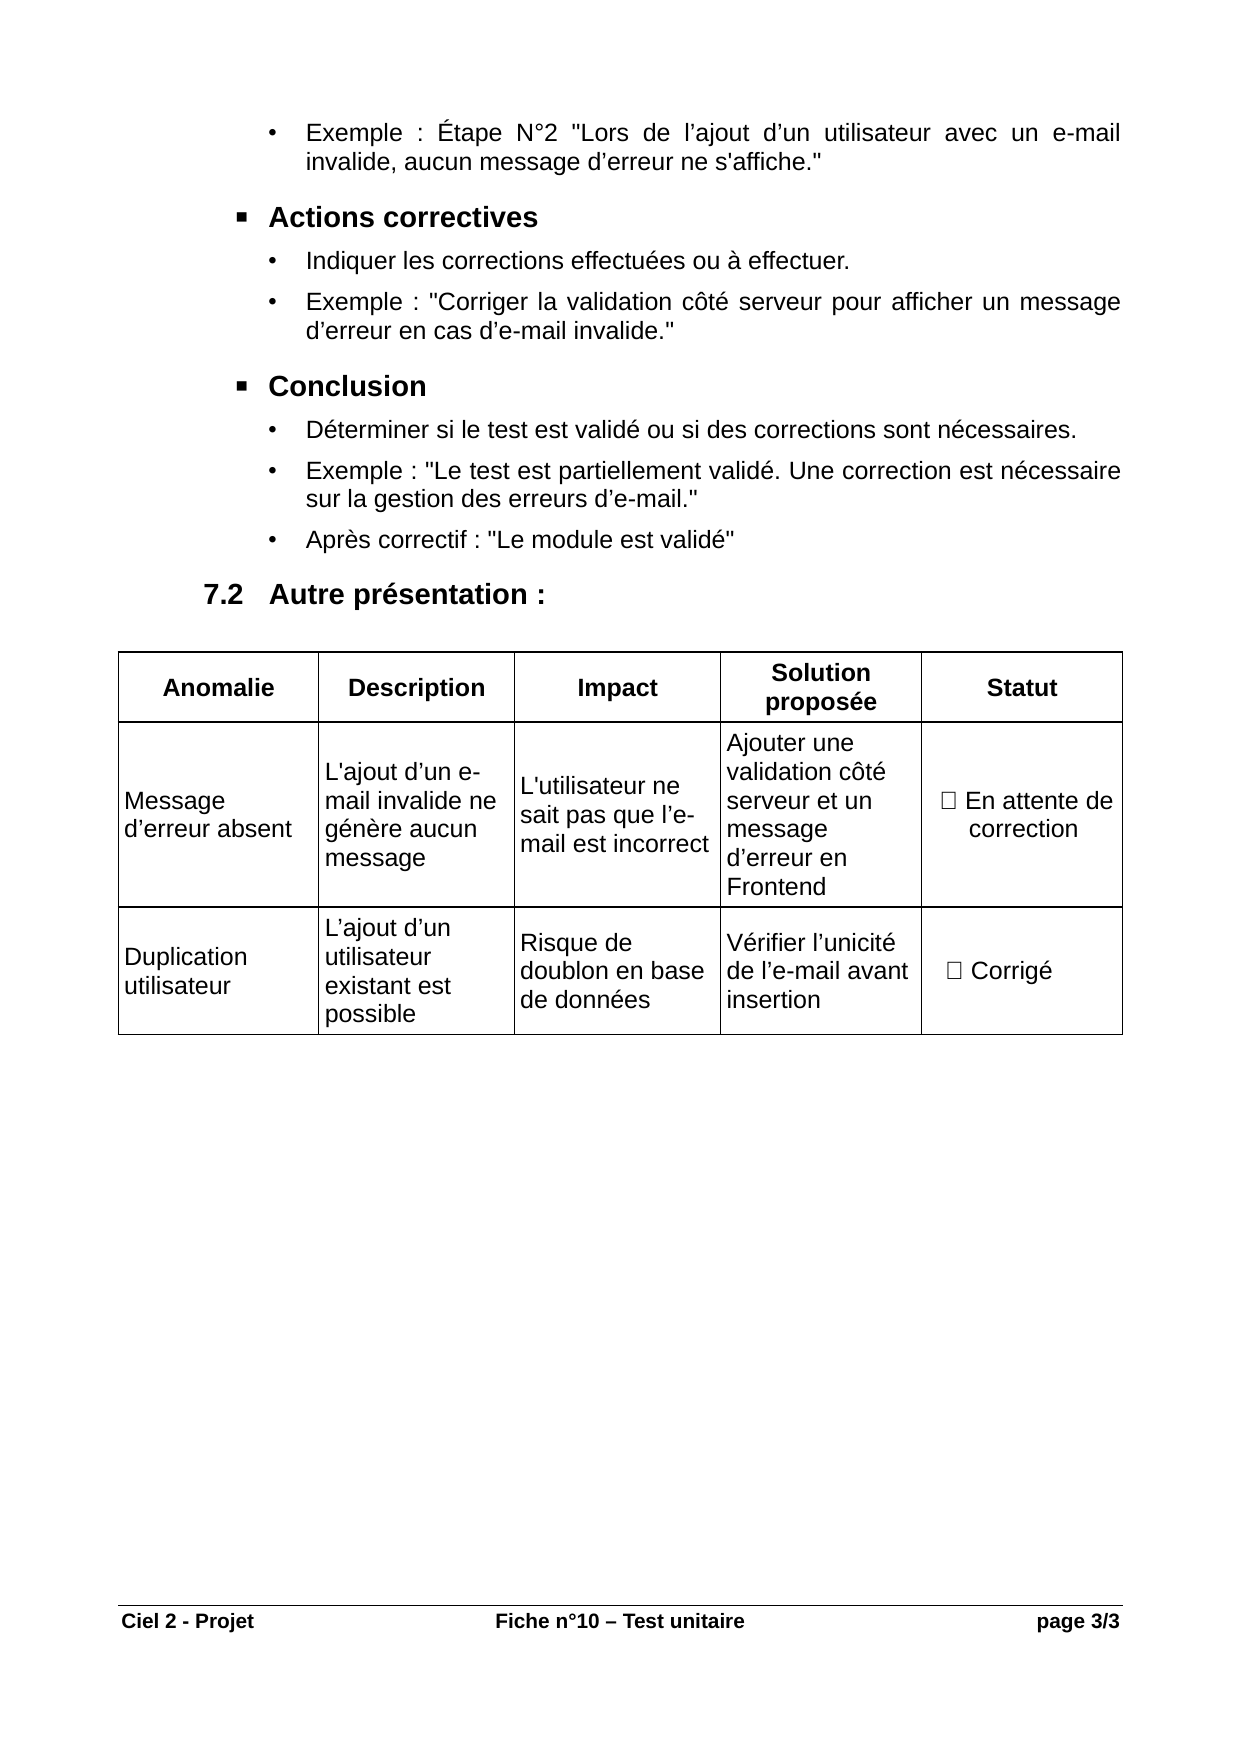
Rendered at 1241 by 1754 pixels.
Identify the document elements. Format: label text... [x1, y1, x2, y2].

table_cell ✅ Corrigé [922, 908, 1122, 1034]
table_header Solution proposée [721, 653, 921, 721]
table_header Description [319, 653, 514, 721]
list Exemple : "Corriger la validation côté serveur pour afficher un message d’erreur en cas d’e-mail invalide." [268, 287, 1123, 344]
list Indiquer les corrections effectuées ou à effectuer. [268, 246, 1123, 275]
list Exemple : "Le test est partiellement validé. Une correction est nécessaire sur la gestion des erreurs d’e-mail." [268, 456, 1123, 513]
table_header Impact [515, 653, 720, 721]
list Déterminer si le test est validé ou si des corrections sont nécessaires. [268, 415, 1123, 444]
subtitle Conclusion [231, 369, 1123, 402]
table_header Statut [922, 653, 1122, 721]
list Exemple : Étape N°2 "Lors de l’ajout d’un utilisateur avec un e-mail invalide, aucun message d’erreur ne s'affiche." [268, 118, 1123, 176]
table_cell Message d’erreur absent [119, 723, 318, 906]
table_cell L’ajout d’un utilisateur existant est possible [319, 908, 514, 1034]
table_cell Risque de doublon en base de données [515, 908, 720, 1034]
list Après correctif : "Le module est validé" [268, 525, 1123, 554]
table_cell ❌ En attente de correction [922, 723, 1122, 906]
subtitle Actions correctives [231, 200, 1123, 234]
table_cell Duplication utilisateur [119, 908, 318, 1034]
table_cell L'ajout d’un e-mail invalide ne génère aucun message [319, 723, 514, 906]
subtitle Autre présentation : [195, 577, 1123, 611]
table_header Anomalie [119, 653, 318, 721]
table_cell Vérifier l’unicité de l’e-mail avant insertion [721, 908, 921, 1034]
table_cell L'utilisateur ne sait pas que l’e-mail est incorrect [515, 723, 720, 906]
table_cell Ajouter une validation côté serveur et un message d’erreur en Frontend [721, 723, 921, 906]
